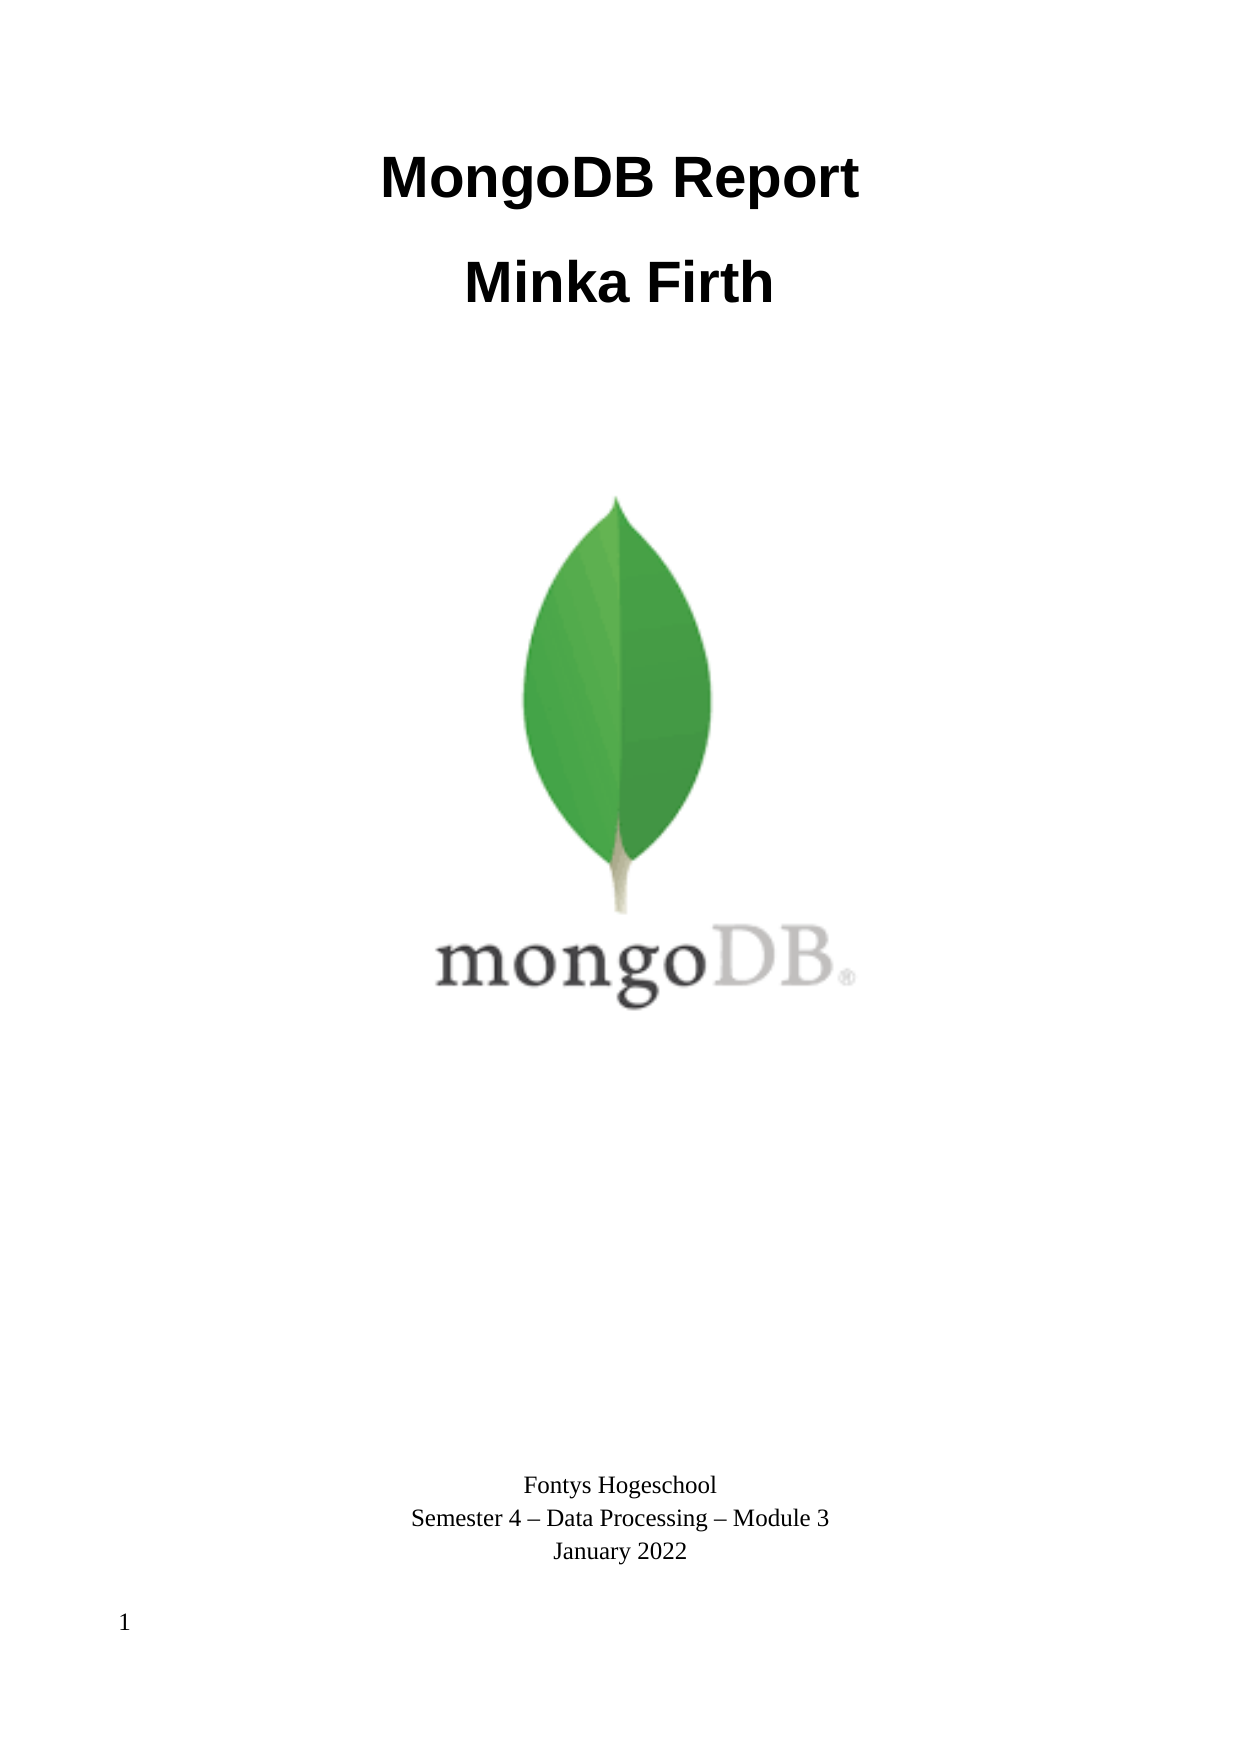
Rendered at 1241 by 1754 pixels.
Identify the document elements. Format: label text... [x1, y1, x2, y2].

title Minka Firth [118, 248, 1122, 315]
picture [348, 475, 890, 1019]
text Fontys Hogeschool Semester 4 – Data Processing – Module 3 January 2022 [118, 1470, 1122, 1564]
title MongoDB Report [118, 143, 1122, 210]
